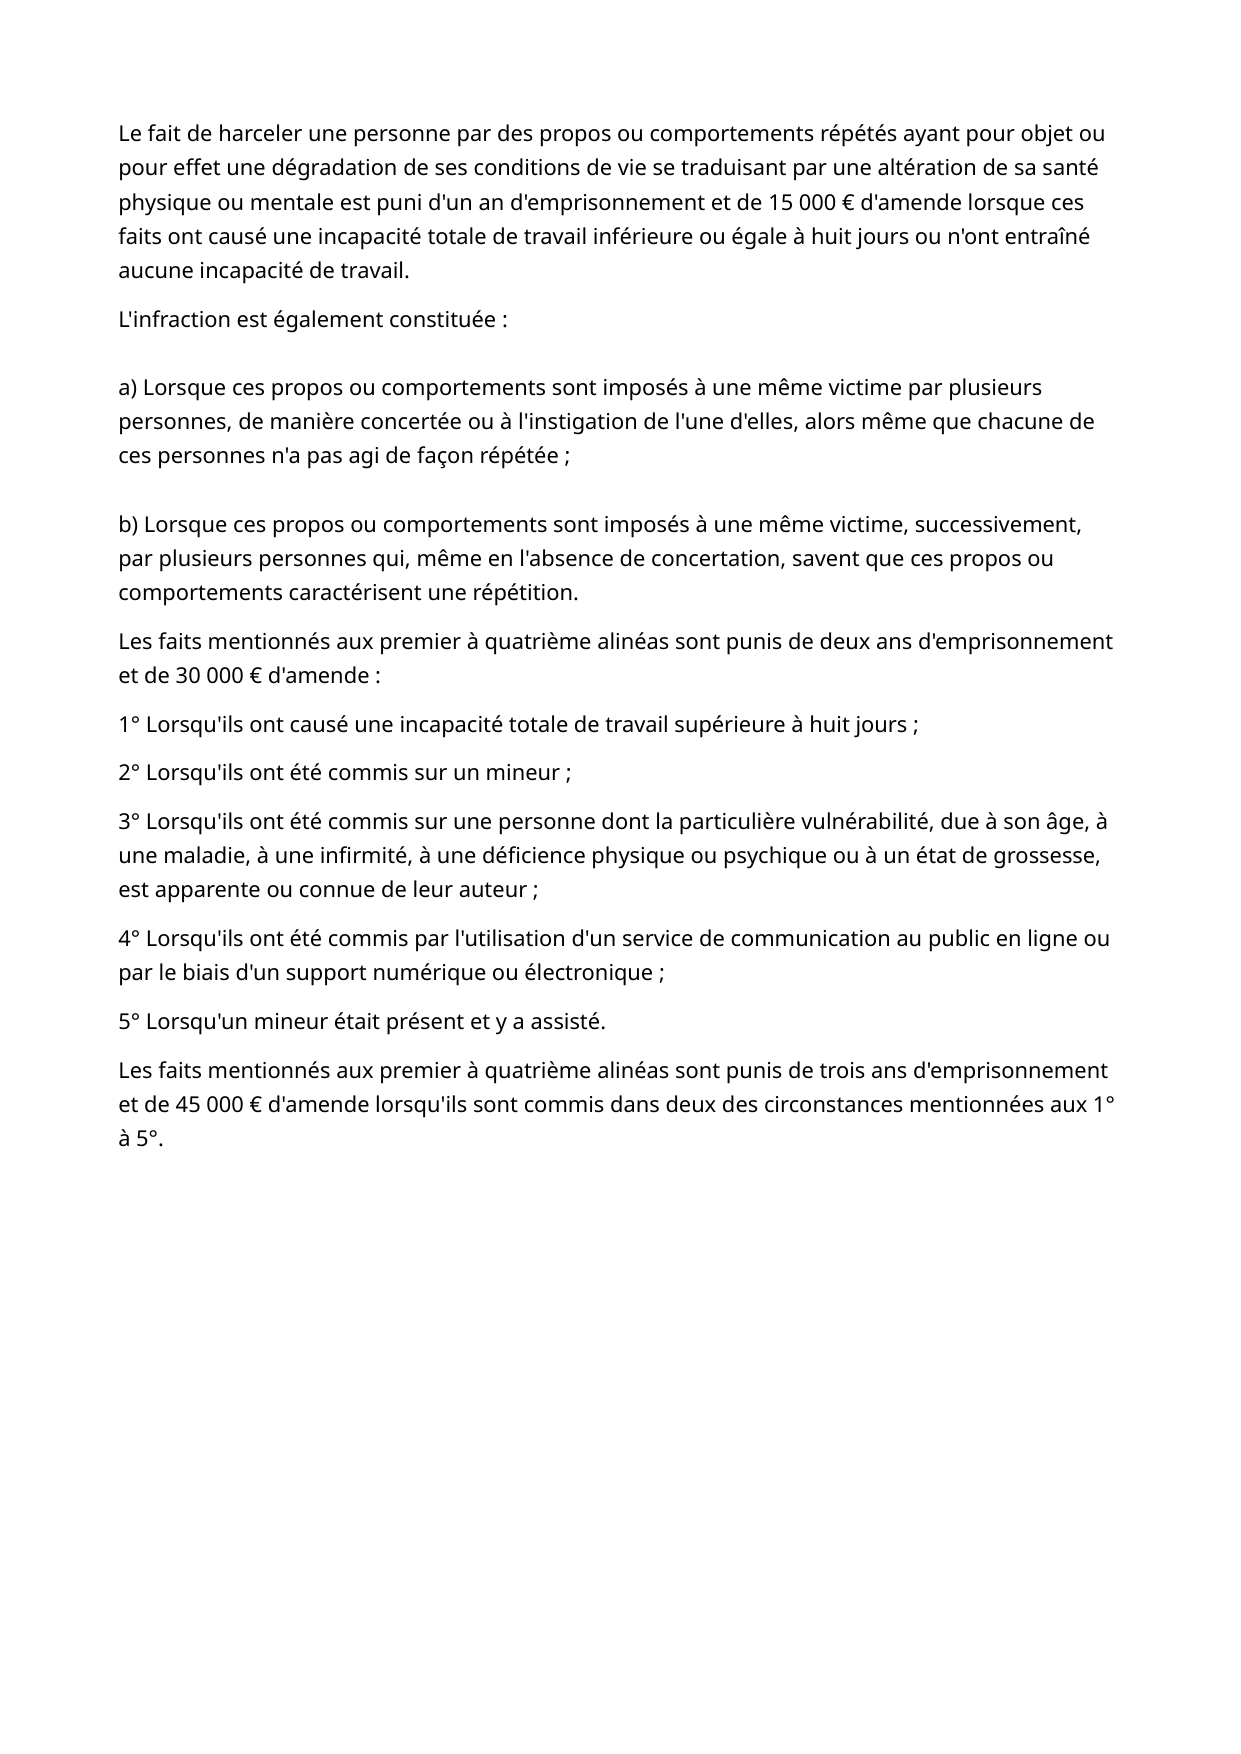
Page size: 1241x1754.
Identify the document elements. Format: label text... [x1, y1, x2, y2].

text 2° Lorsqu'ils ont été commis sur un mineur ; [118, 757, 1122, 787]
text Le fait de harceler une personne par des propos ou comportements répétés ayant pour objet ou pour effet une dégradation de ses conditions de vie se traduisant par une altération de sa santé physique ou mentale est puni d'un an d'emprisonnement et de 15 000 € d'amende lorsque ces faits ont causé une incapacité totale de travail inférieure ou égale à huit jours ou n'ont entraîné aucune incapacité de travail. [118, 118, 1122, 284]
text 1° Lorsqu'ils ont causé une incapacité totale de travail supérieure à huit jours ; [118, 708, 1122, 738]
text L'infraction est également constituée : a) Lorsque ces propos ou comportements sont imposés à une même victime par plusieurs personnes, de manière concertée ou à l'instigation de l'une d'elles, alors même que chacune de ces personnes n'a pas agi de façon répétée ; b) Lorsque ces propos ou comportements sont imposés à une même victime, successivement, par plusieurs personnes qui, même en l'absence de concertation, savent que ces propos ou comportements caractérisent une répétition. [118, 303, 1122, 607]
text 4° Lorsqu'ils ont été commis par l'utilisation d'un service de communication au public en ligne ou par le biais d'un support numérique ou électronique ; [118, 923, 1122, 987]
text Les faits mentionnés aux premier à quatrième alinéas sont punis de deux ans d'emprisonnement et de 30 000 € d'amende : [118, 626, 1122, 689]
text 5° Lorsqu'un mineur était présent et y a assisté. [118, 1006, 1122, 1036]
text Les faits mentionnés aux premier à quatrième alinéas sont punis de trois ans d'emprisonnement et de 45 000 € d'amende lorsqu'ils sont commis dans deux des circonstances mentionnées aux 1° à 5°. [118, 1055, 1122, 1153]
text 3° Lorsqu'ils ont été commis sur une personne dont la particulière vulnérabilité, due à son âge, à une maladie, à une infirmité, à une déficience physique ou psychique ou à un état de grossesse, est apparente ou connue de leur auteur ; [118, 806, 1122, 904]
